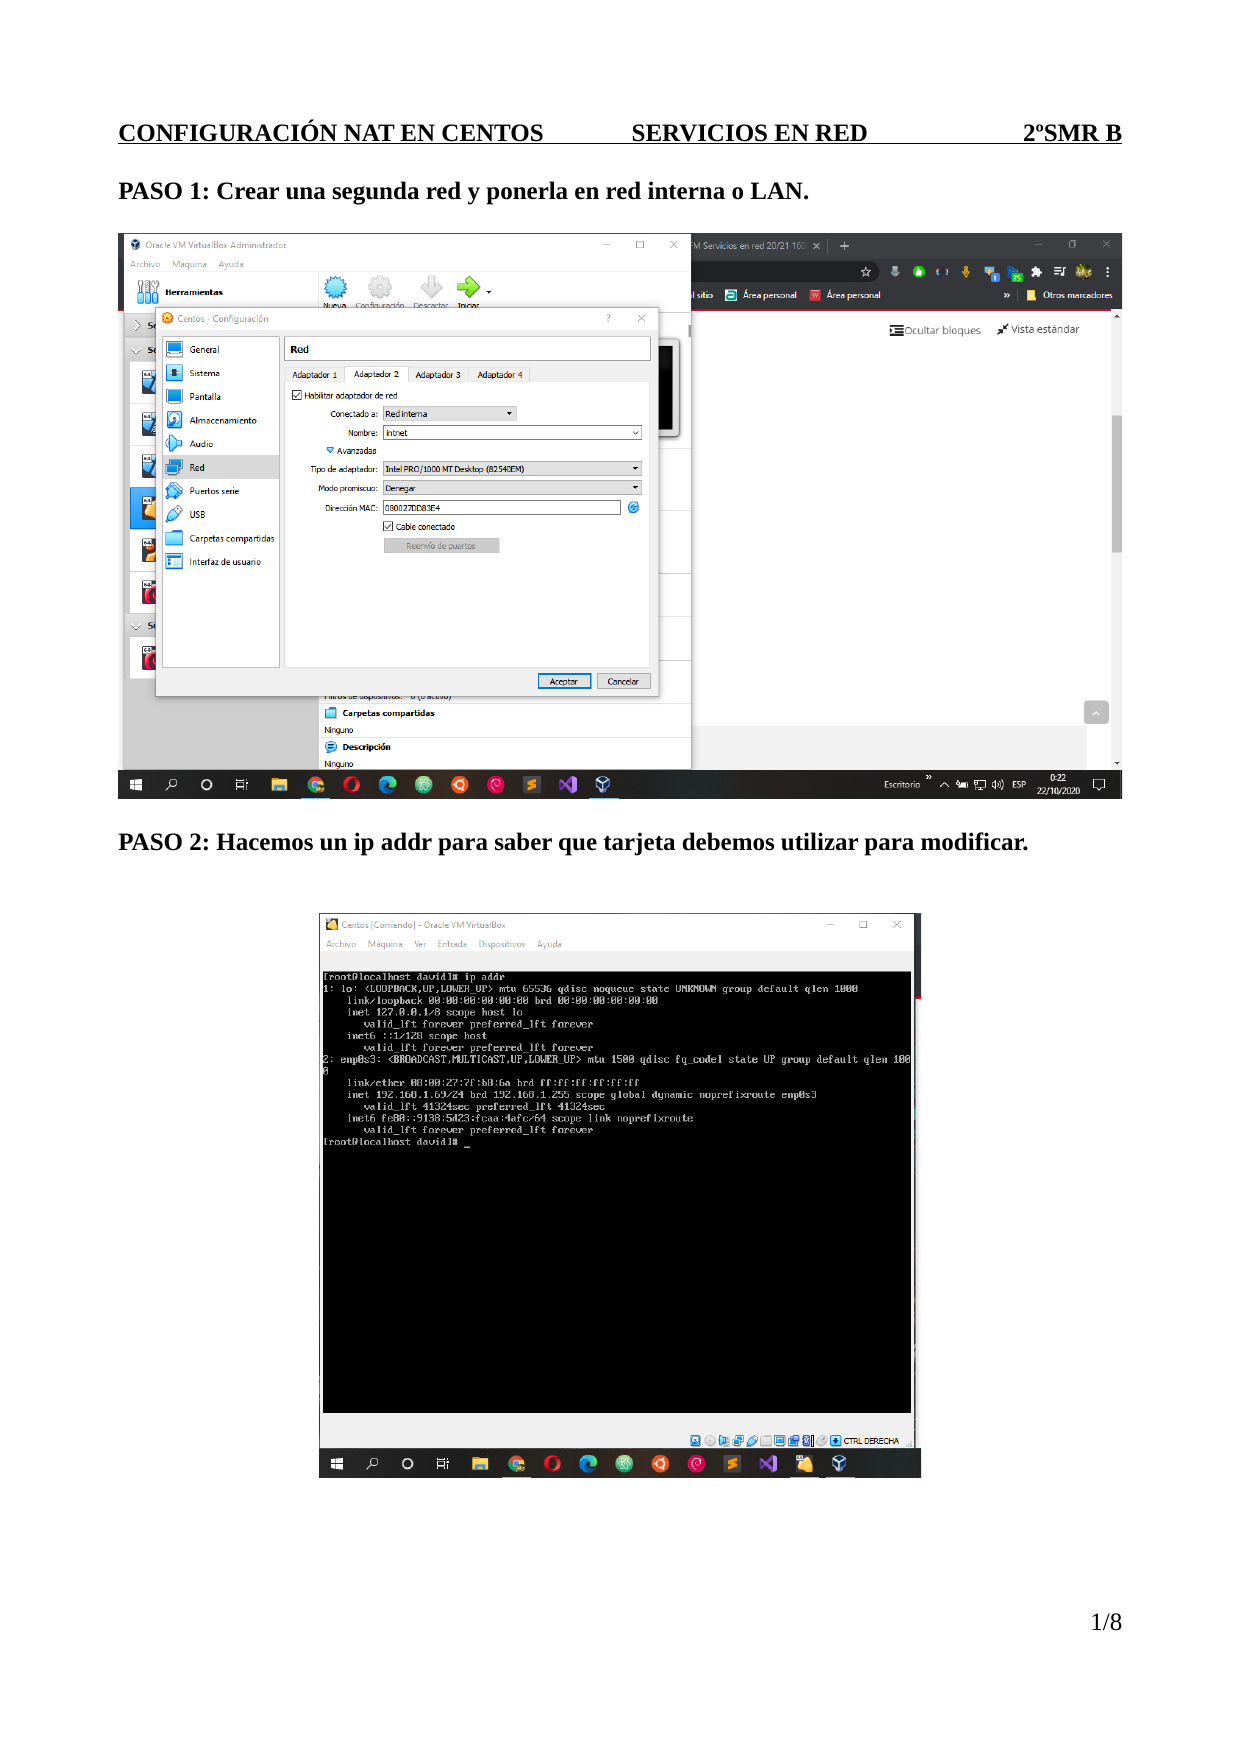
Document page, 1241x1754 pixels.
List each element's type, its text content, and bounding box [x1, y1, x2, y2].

text PASO 2: Hacemos un ip addr para saber que tarjeta debemos utilizar para modificar. [118, 827, 1122, 856]
text PASO 1: Crear una segunda red y ponerla en red interna o LAN. [118, 176, 1122, 205]
picture [118, 233, 1123, 799]
